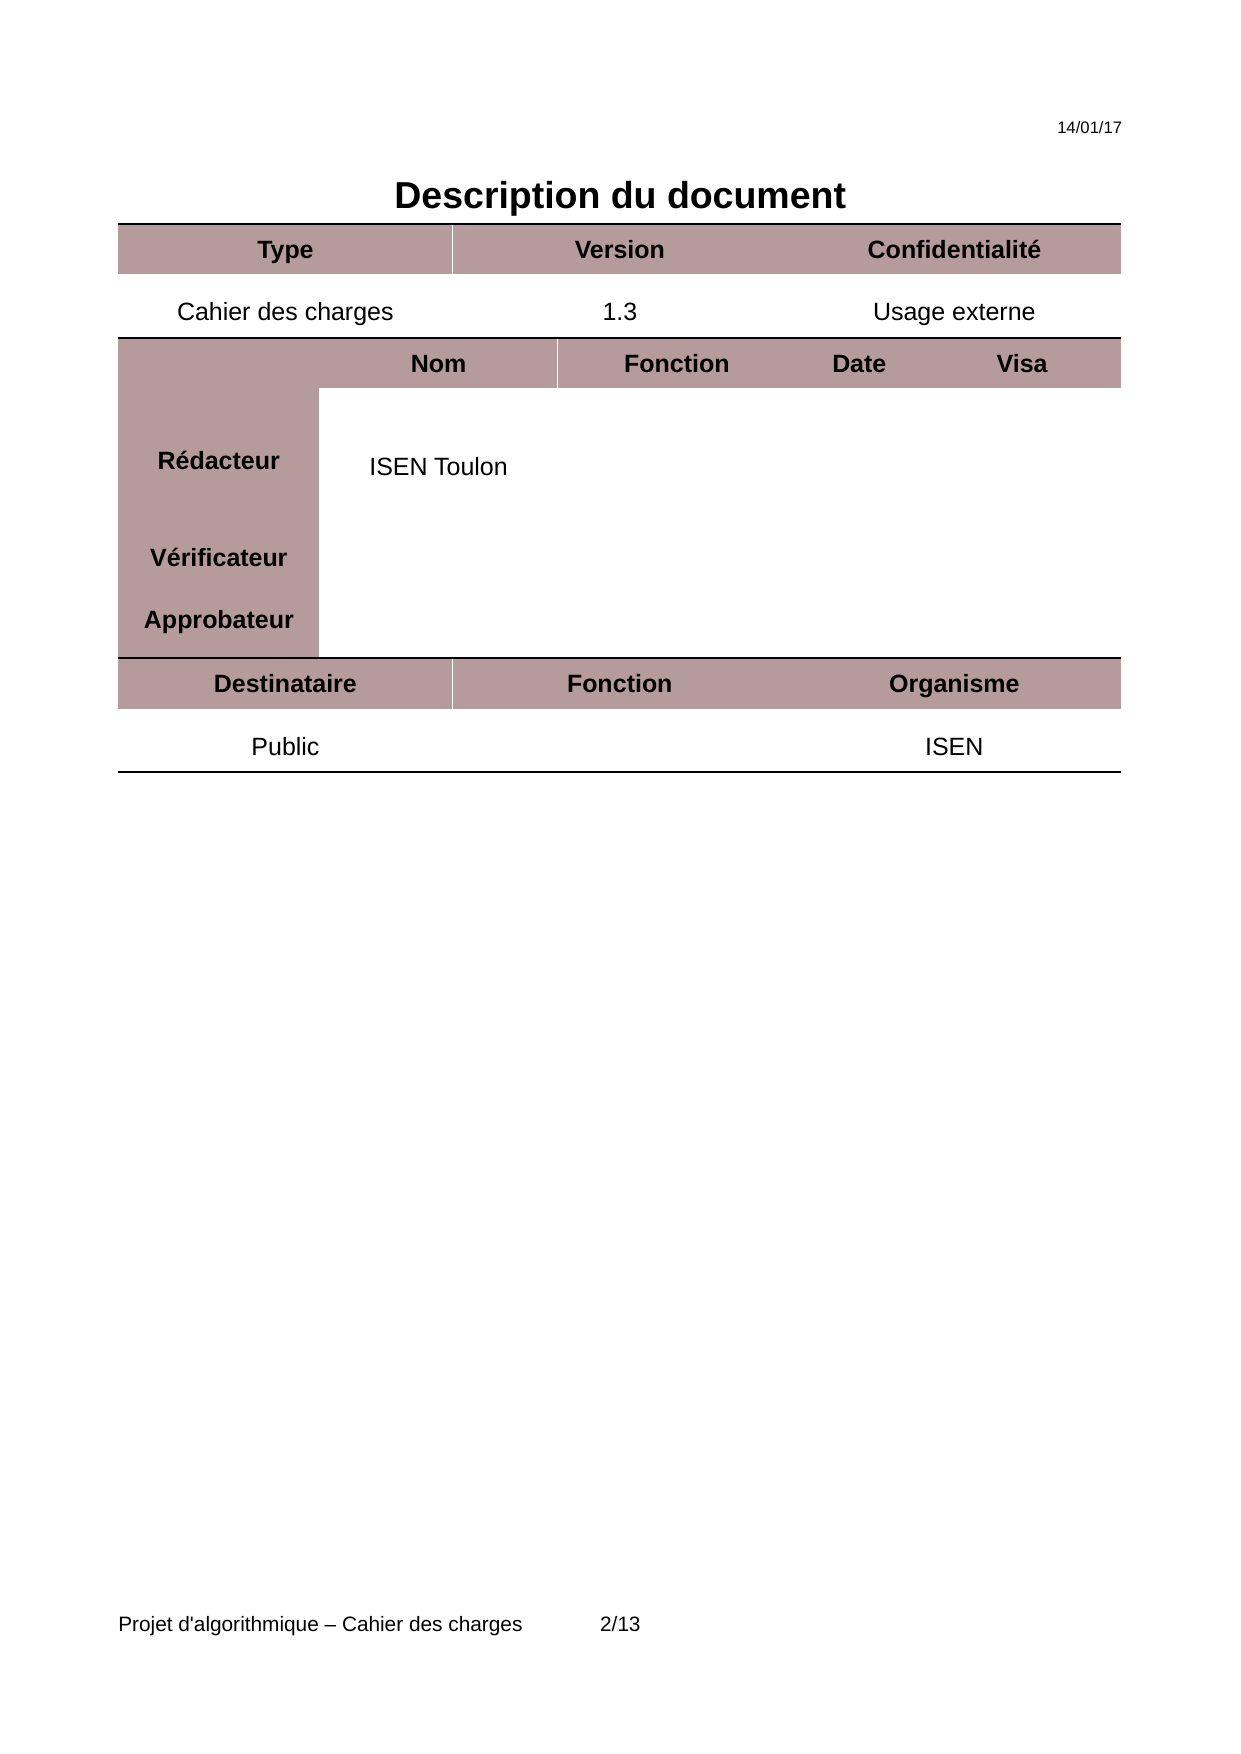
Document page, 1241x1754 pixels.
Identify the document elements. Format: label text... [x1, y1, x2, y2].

table_cell 1.3 [453, 275, 787, 337]
table_cell ISEN [787, 709, 1121, 771]
table_cell [558, 388, 796, 533]
table_header Version [453, 225, 787, 274]
table_cell [796, 595, 922, 657]
table_header Confidentialité [787, 225, 1121, 274]
table_cell Organisme [787, 659, 1121, 709]
table_cell [453, 709, 787, 771]
table_cell Destinataire [118, 659, 452, 709]
table_cell [922, 533, 1121, 595]
table_cell Usage externe [787, 275, 1121, 337]
table_cell [796, 533, 922, 595]
table_cell [922, 388, 1121, 533]
table_cell [558, 595, 796, 657]
table_cell Approbateur [118, 595, 319, 657]
table_cell Fonction [558, 339, 796, 388]
table_cell Visa [922, 339, 1121, 388]
table_cell [558, 533, 796, 595]
table_cell ISEN Toulon [319, 388, 557, 533]
text Description du document [118, 173, 1122, 216]
table_cell Fonction [453, 659, 787, 709]
table_cell [922, 595, 1121, 657]
table_header Type [118, 225, 452, 274]
table_cell Cahier des charges [118, 275, 452, 337]
table_cell Public [118, 709, 452, 771]
table_cell [319, 595, 557, 657]
table_cell Rédacteur [118, 388, 319, 533]
table_cell [118, 339, 319, 388]
table_cell Vérificateur [118, 533, 319, 595]
table_cell Nom [319, 339, 557, 388]
table_cell [796, 388, 922, 533]
table_cell Date [796, 339, 922, 388]
table_cell [319, 533, 557, 595]
